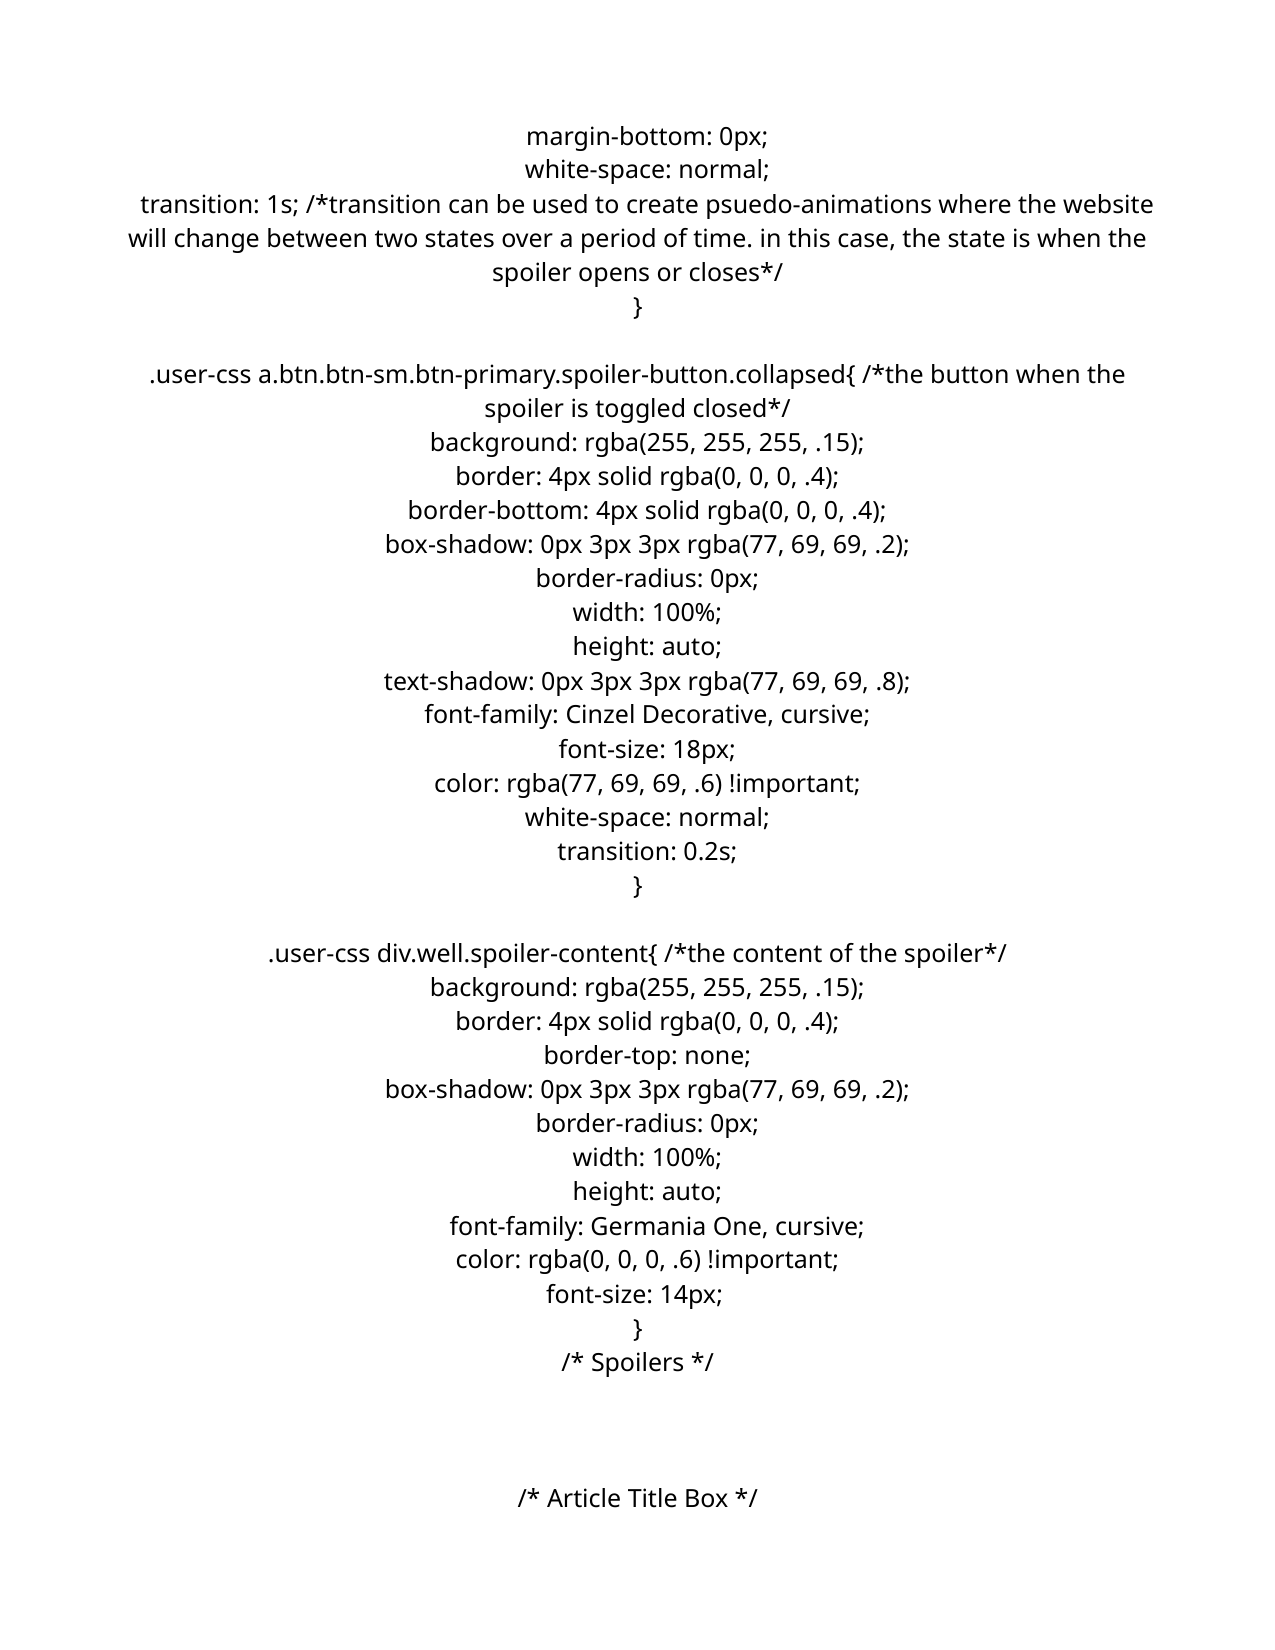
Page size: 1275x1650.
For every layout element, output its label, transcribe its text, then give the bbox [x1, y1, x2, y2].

text white-space: normal; [118, 799, 1157, 833]
text } [118, 867, 1157, 902]
text transition: 1s; /*transition can be used to create psuedo-animations where the website will change between two states over a period of time. in this case, the state is when the spoiler opens or closes*/ [118, 186, 1157, 288]
text transition: 0.2s; [118, 833, 1157, 867]
text font-size: 18px; [118, 731, 1157, 765]
text color: rgba(0, 0, 0, .6) !important; [118, 1242, 1157, 1276]
text border: 4px solid rgba(0, 0, 0, .4); [118, 1004, 1157, 1038]
text } [118, 288, 1157, 322]
text font-family: Cinzel Decorative, cursive; [118, 697, 1157, 731]
text height: auto; [118, 1174, 1157, 1208]
text height: auto; [118, 629, 1157, 663]
text white-space: normal; [118, 152, 1157, 186]
text width: 100%; [118, 1140, 1157, 1174]
text font-size: 14px; [118, 1276, 1157, 1310]
text background: rgba(255, 255, 255, .15); [118, 970, 1157, 1004]
text border: 4px solid rgba(0, 0, 0, .4); [118, 459, 1157, 493]
text color: rgba(77, 69, 69, .6) !important; [118, 765, 1157, 799]
text box-shadow: 0px 3px 3px rgba(77, 69, 69, .2); [118, 1072, 1157, 1106]
text /* Article Title Box */ [118, 1481, 1157, 1515]
text } [118, 1310, 1157, 1344]
text /* Spoilers */ [118, 1344, 1157, 1378]
text margin-bottom: 0px; [118, 118, 1157, 152]
text .user-css a.btn.btn-sm.btn-primary.spoiler-button.collapsed{ /*the button when the spoiler is toggled closed*/ [118, 357, 1157, 425]
text font-family: Germania One, cursive; [118, 1208, 1157, 1242]
text .user-css div.well.spoiler-content{ /*the content of the spoiler*/ [118, 936, 1157, 970]
text border-radius: 0px; [118, 561, 1157, 595]
text box-shadow: 0px 3px 3px rgba(77, 69, 69, .2); [118, 527, 1157, 561]
text background: rgba(255, 255, 255, .15); [118, 425, 1157, 459]
text border-bottom: 4px solid rgba(0, 0, 0, .4); [118, 493, 1157, 527]
text border-top: none; [118, 1038, 1157, 1072]
text border-radius: 0px; [118, 1106, 1157, 1140]
text width: 100%; [118, 595, 1157, 629]
text text-shadow: 0px 3px 3px rgba(77, 69, 69, .8); [118, 663, 1157, 697]
